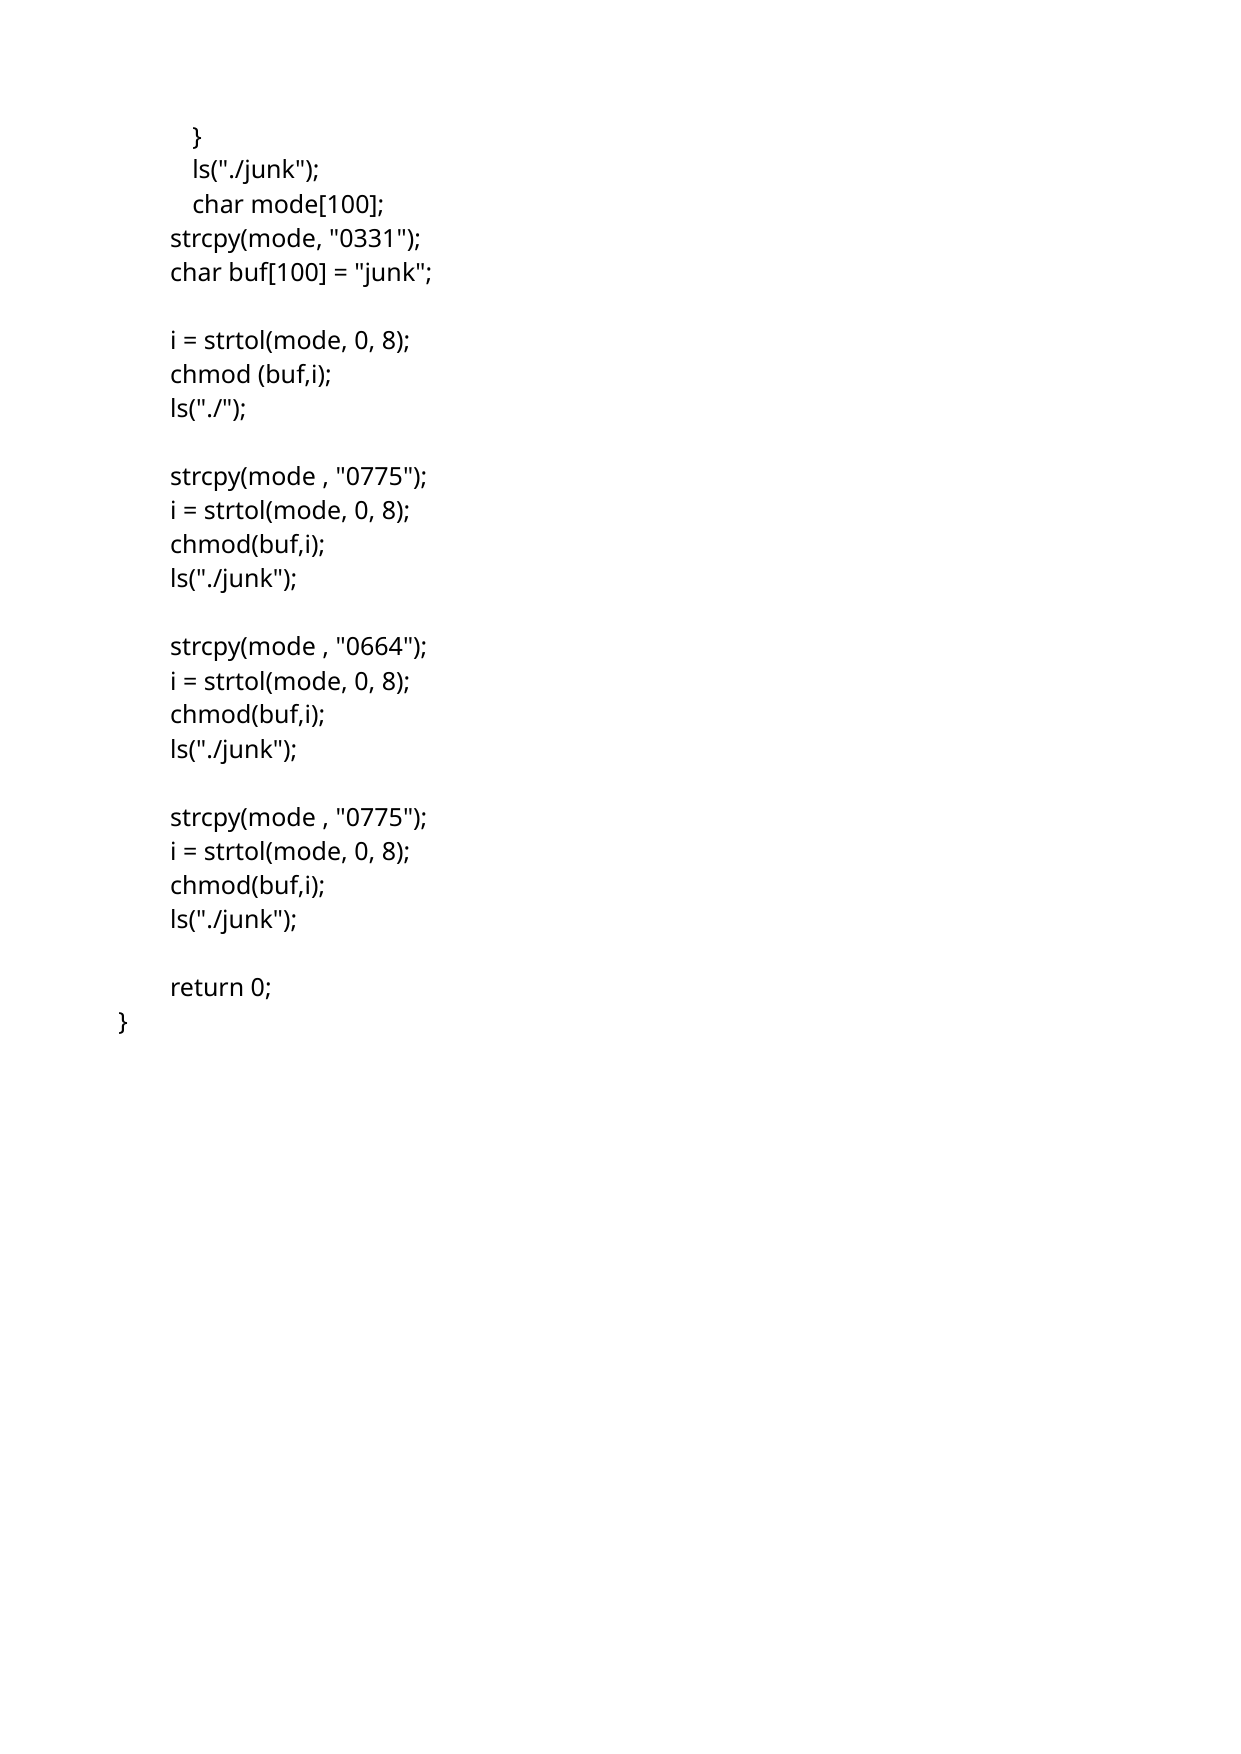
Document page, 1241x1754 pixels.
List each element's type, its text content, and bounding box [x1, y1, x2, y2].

text chmod(buf,i); [118, 527, 1122, 561]
text i = strtol(mode, 0, 8); [118, 663, 1122, 697]
text char buf[100] = "junk"; [118, 254, 1122, 288]
text chmod (buf,i); [118, 357, 1122, 391]
text strcpy(mode, "0331"); [118, 220, 1122, 254]
text ls("./"); [118, 391, 1122, 425]
text i = strtol(mode, 0, 8); [118, 493, 1122, 527]
text ls("./junk"); [118, 561, 1122, 595]
text strcpy(mode , "0775"); [118, 459, 1122, 493]
text char mode[100]; [118, 186, 1122, 220]
text return 0; [118, 970, 1122, 1004]
text } [118, 1004, 1122, 1038]
text strcpy(mode , "0664"); [118, 629, 1122, 663]
text chmod(buf,i); [118, 697, 1122, 731]
text } [118, 118, 1122, 152]
text strcpy(mode , "0775"); [118, 799, 1122, 833]
text ls("./junk"); [118, 152, 1122, 186]
text chmod(buf,i); [118, 867, 1122, 902]
text ls("./junk"); [118, 902, 1122, 936]
text i = strtol(mode, 0, 8); [118, 833, 1122, 867]
text ls("./junk"); [118, 731, 1122, 765]
text i = strtol(mode, 0, 8); [118, 322, 1122, 357]
